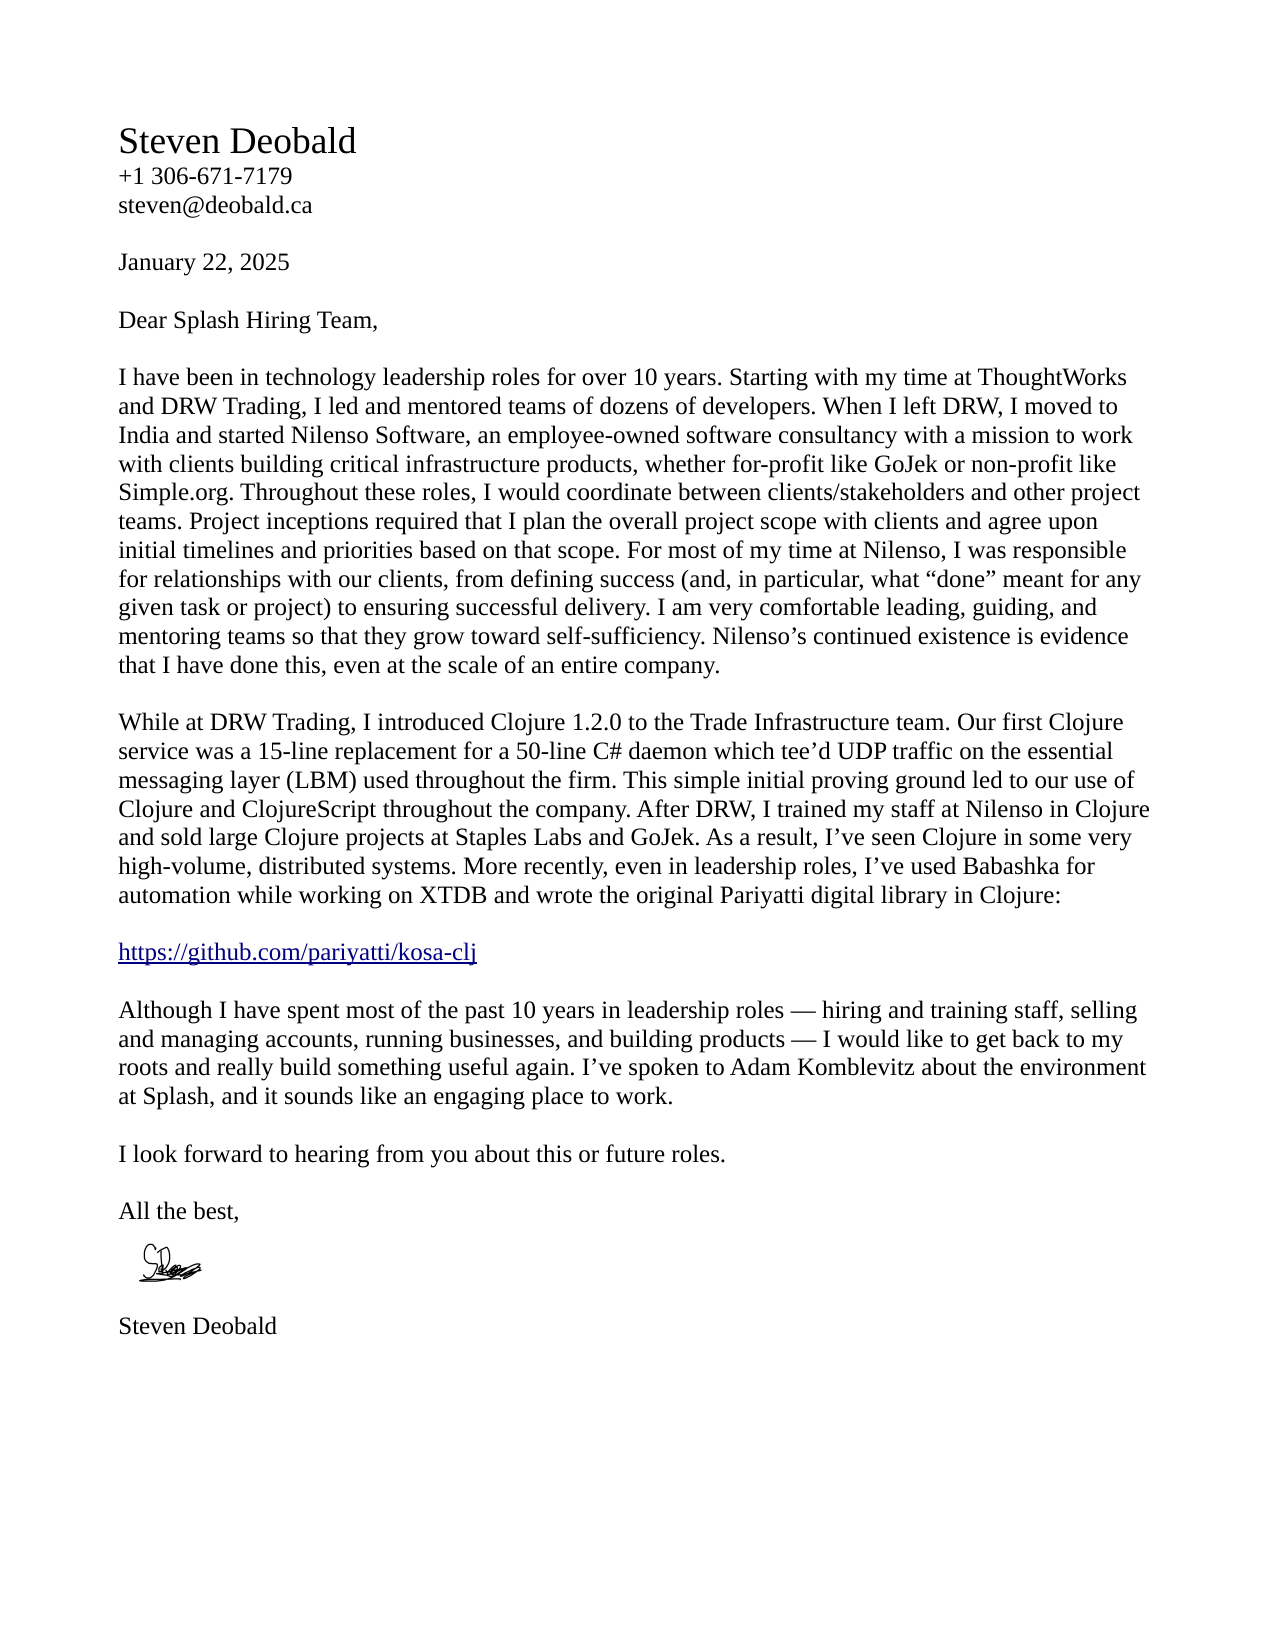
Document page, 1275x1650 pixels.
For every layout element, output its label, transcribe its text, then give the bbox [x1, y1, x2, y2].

text All the best, [118, 1196, 1157, 1225]
text I have been in technology leadership roles for over 10 years. Starting with my time at ThoughtWorks and DRW Trading, I led and mentored teams of dozens of developers. When I left DRW, I moved to India and started Nilenso Software, an employee-owned software consultancy with a mission to work with clients building critical infrastructure products, whether for-profit like GoJek or non-profit like Simple.org. Throughout these roles, I would coordinate between clients/stakeholders and other project teams. Project inceptions required that I plan the overall project scope with clients and agree upon initial timelines and priorities based on that scope. For most of my time at Nilenso, I was responsible for relationships with our clients, from defining success (and, in particular, what “done” meant for any given task or project) to ensuring successful delivery. I am very comfortable leading, guiding, and mentoring teams so that they grow toward self-sufficiency. Nilenso’s continued existence is evidence that I have done this, even at the scale of an entire company. [118, 362, 1157, 679]
text January 22, 2025 [118, 247, 1157, 276]
picture [133, 1231, 208, 1306]
text I look forward to hearing from you about this or future roles. [118, 1139, 1157, 1167]
text Steven Deobald [118, 1311, 1157, 1340]
text https://github.com/pariyatti/kosa-clj [118, 937, 1157, 966]
text While at DRW Trading, I introduced Clojure 1.2.0 to the Trade Infrastructure team. Our first Clojure service was a 15-line replacement for a 50-line C# daemon which tee’d UDP traffic on the essential messaging layer (LBM) used throughout the firm. This simple initial proving ground led to our use of Clojure and ClojureScript throughout the company. After DRW, I trained my staff at Nilenso in Clojure and sold large Clojure projects at Staples Labs and GoJek. As a result, I’ve seen Clojure in some very high-volume, distributed systems. More recently, even in leadership roles, I’ve used Babashka for automation while working on XTDB and wrote the original Pariyatti digital library in Clojure: [118, 707, 1157, 909]
text Although I have spent most of the past 10 years in leadership roles — hiring and training staff, selling and managing accounts, running businesses, and building products — I would like to get back to my roots and really build something useful again. I’ve spoken to Adam Komblevitz about the environment at Splash, and it sounds like an engaging place to work. [118, 995, 1157, 1110]
text Steven Deobald [118, 118, 1157, 161]
text steven@deobald.ca [118, 190, 1157, 219]
text Dear Splash Hiring Team, [118, 305, 1157, 334]
text +1 306-671-7179 [118, 161, 1157, 190]
